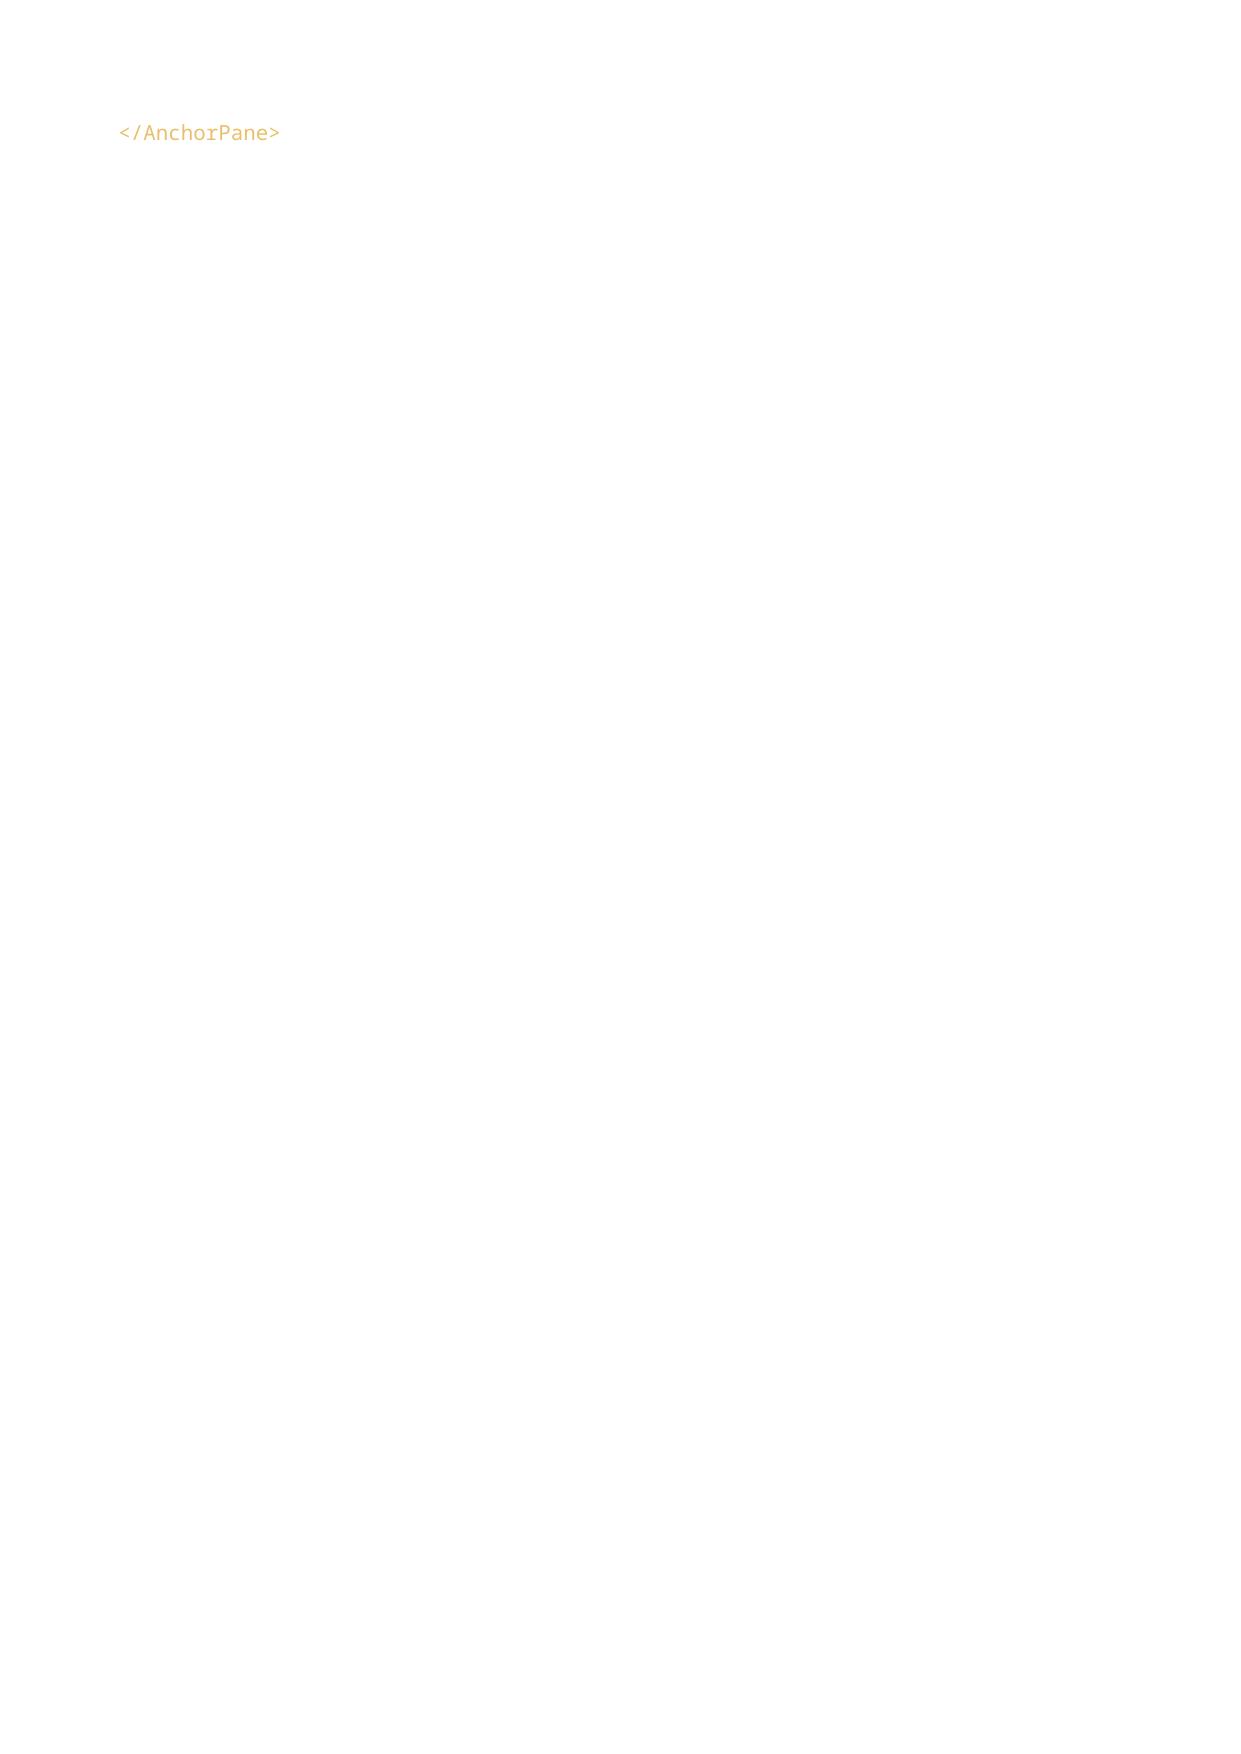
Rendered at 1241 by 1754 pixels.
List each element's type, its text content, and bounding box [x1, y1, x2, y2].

text </AnchorPane> [118, 118, 1164, 177]
